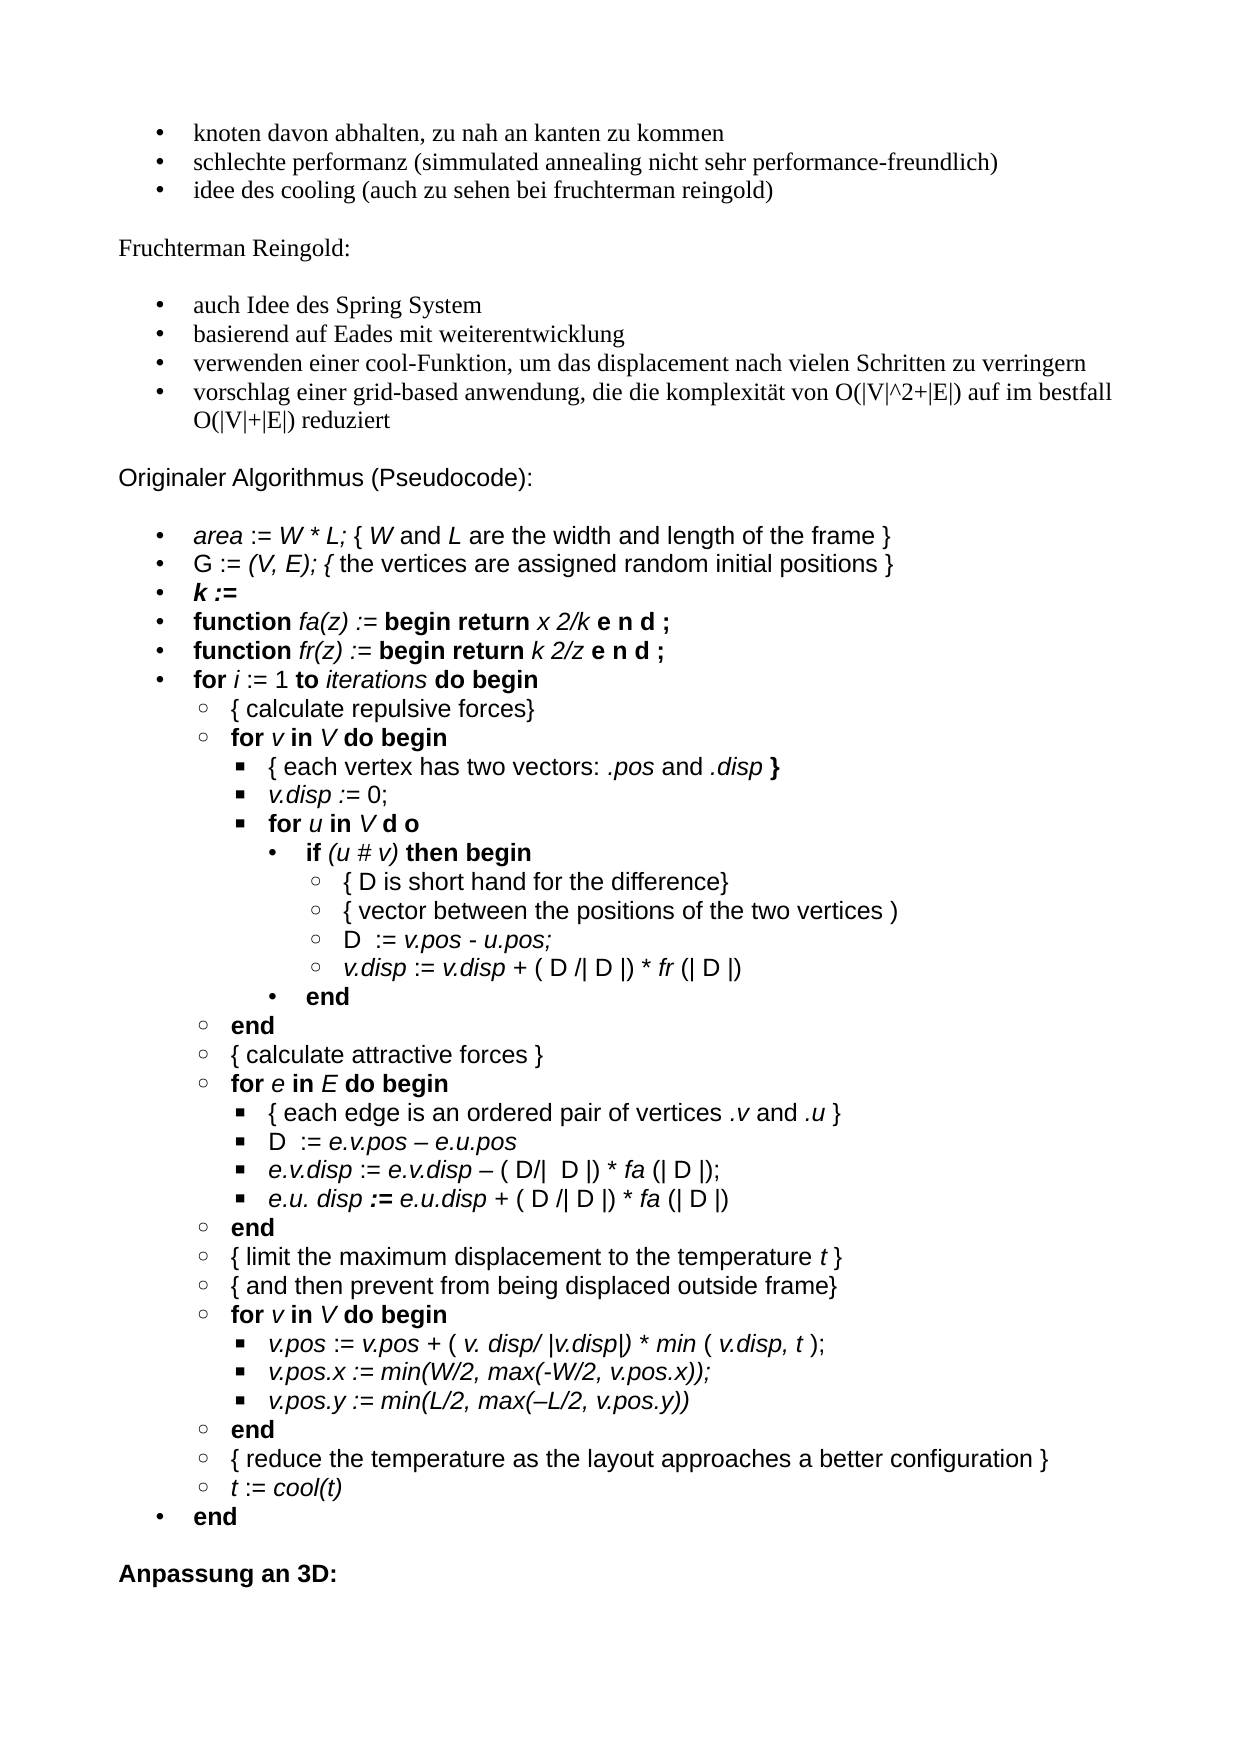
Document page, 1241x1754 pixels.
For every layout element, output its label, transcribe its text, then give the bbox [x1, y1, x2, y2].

list end [268, 982, 1122, 1011]
list for i := 1 to iterations do begin [156, 665, 1122, 694]
list for v in V do begin [193, 1300, 1122, 1328]
list v.disp := 0; [231, 780, 1122, 809]
list k := [156, 578, 1122, 607]
list v.pos.y := min(L/2, max(–L/2, v.pos.y)) [231, 1386, 1122, 1415]
list e.u. disp := e.u.disp + ( D /| D |) * fa (| D |) [231, 1184, 1122, 1213]
list { reduce the temperature as the layout approaches a better configuration } [193, 1444, 1122, 1473]
list vorschlag einer grid-based anwendung, die die komplexität von O(|V|^2+|E|) auf im bestfall O(|V|+|E|) reduziert [156, 377, 1122, 434]
list D := e.v.pos – e.u.pos [231, 1127, 1122, 1155]
list end [193, 1011, 1122, 1040]
list for e in E do begin [193, 1069, 1122, 1098]
list t := cool(t) [193, 1473, 1122, 1502]
list auch Idee des Spring System [156, 291, 1122, 319]
text Anpassung an 3D: [118, 1559, 1122, 1588]
list e.v.disp := e.v.disp – ( D/| D |) * fa (| D |); [231, 1155, 1122, 1184]
text Originaler Algorithmus (Pseudocode): [118, 463, 1122, 492]
list for v in V do begin [193, 723, 1122, 751]
text Fruchterman Reingold: [118, 233, 1122, 262]
list { calculate attractive forces } [193, 1040, 1122, 1069]
list end [193, 1213, 1122, 1242]
list end [193, 1415, 1122, 1444]
list function fr(z) := begin return k 2/z e n d ; [156, 636, 1122, 665]
list { vector between the positions of the two vertices ) [306, 896, 1122, 924]
list function fa(z) := begin return x 2/k e n d ; [156, 607, 1122, 636]
list knoten davon abhalten, zu nah an kanten zu kommen [156, 118, 1122, 147]
list { and then prevent from being displaced outside frame} [193, 1271, 1122, 1300]
list basierend auf Eades mit weiterentwicklung [156, 319, 1122, 348]
list verwenden einer cool-Funktion, um das displacement nach vielen Schritten zu verringern [156, 348, 1122, 377]
list { each edge is an ordered pair of vertices .v and .u } [231, 1098, 1122, 1127]
list v.disp := v.disp + ( D /| D |) * fr (| D |) [306, 953, 1122, 982]
list v.pos := v.pos + ( v. disp/ |v.disp|) * min ( v.disp, t ); [231, 1328, 1122, 1357]
list { calculate repulsive forces} [193, 694, 1122, 723]
list v.pos.x := min(W/2, max(-W/2, v.pos.x)); [231, 1357, 1122, 1386]
list { each vertex has two vectors: .pos and .disp } [231, 751, 1122, 780]
list { limit the maximum displacement to the temperature t } [193, 1242, 1122, 1271]
list if (u # v) then begin [268, 838, 1122, 867]
list schlechte performanz (simmulated annealing nicht sehr performance-freundlich) [156, 147, 1122, 176]
list G := (V, E); { the vertices are assigned random initial positions } [156, 549, 1122, 578]
list end [156, 1502, 1122, 1531]
list { D is short hand for the difference} [306, 867, 1122, 896]
list idee des cooling (auch zu sehen bei fruchterman reingold) [156, 176, 1122, 204]
list area := W * L; { W and L are the width and length of the frame } [156, 521, 1122, 549]
list for u in V d o [231, 809, 1122, 838]
list D := v.pos - u.pos; [306, 924, 1122, 953]
